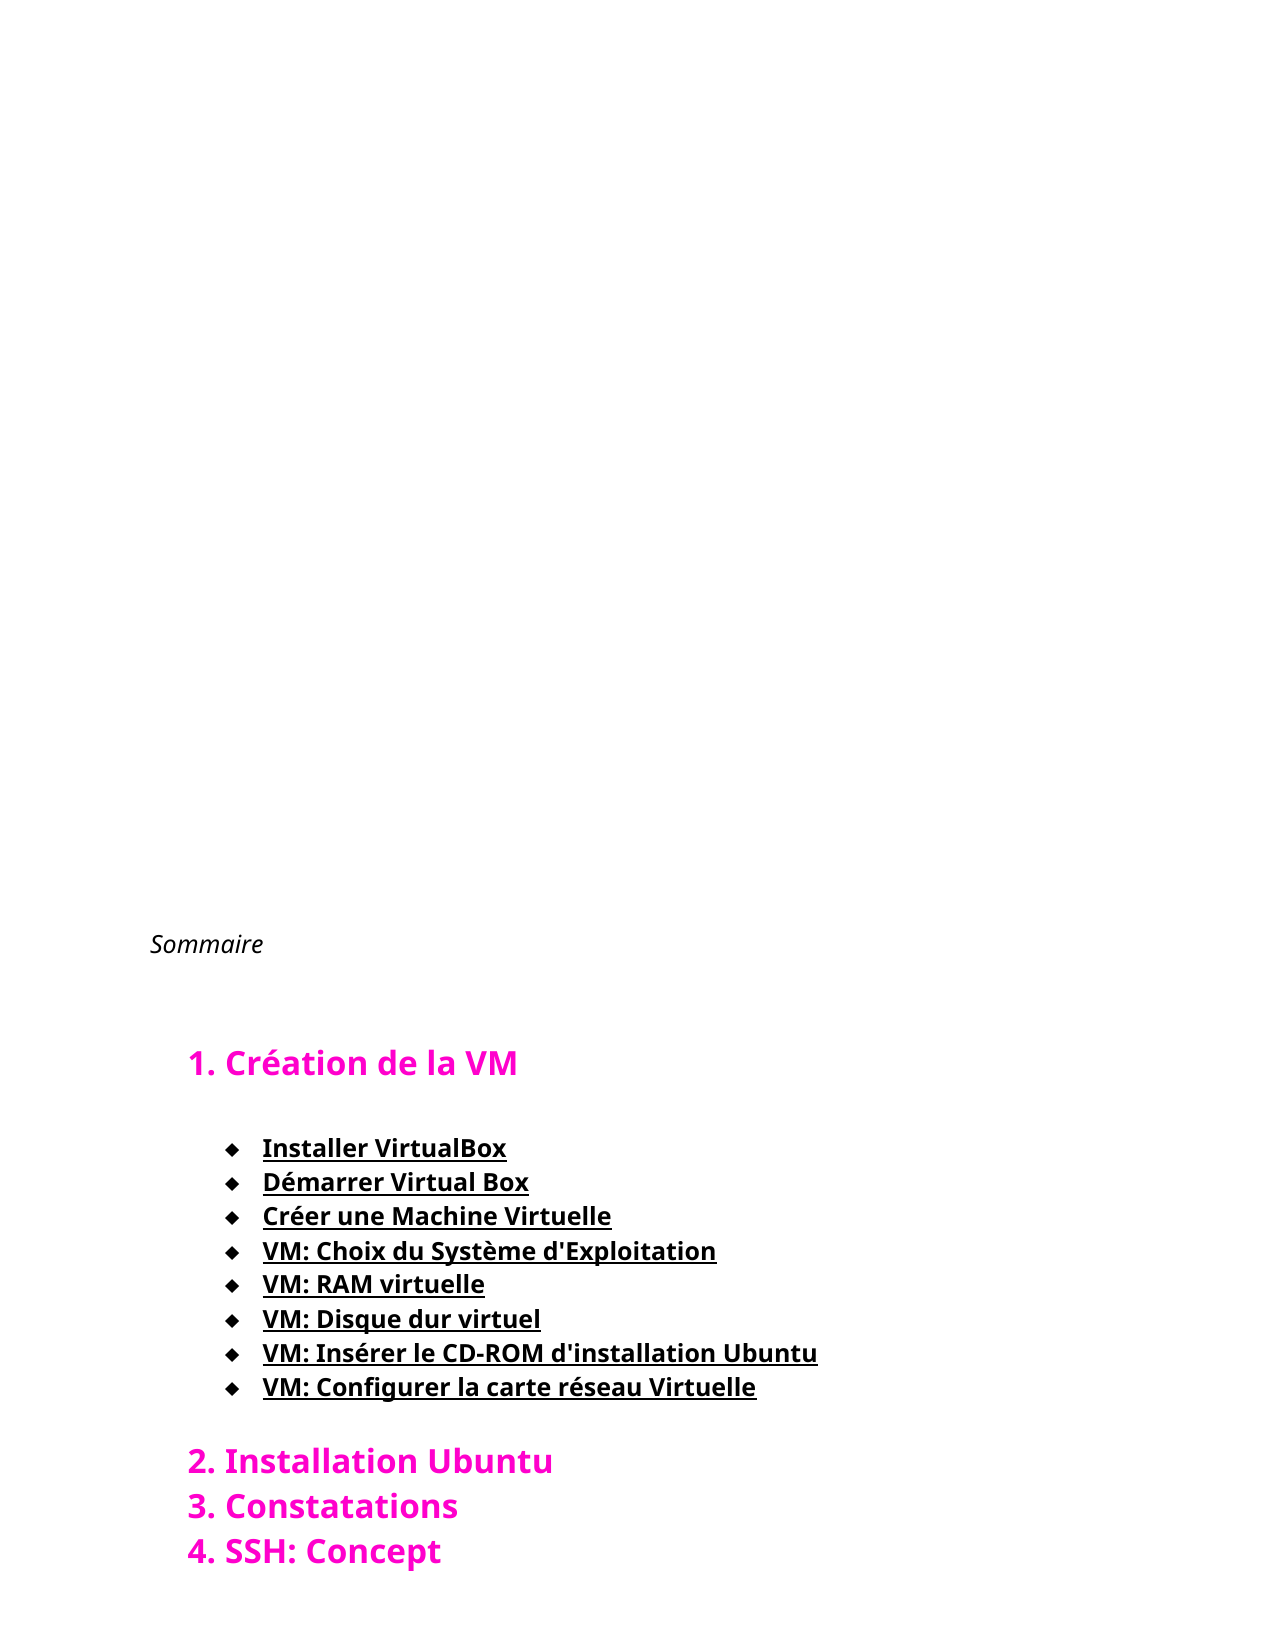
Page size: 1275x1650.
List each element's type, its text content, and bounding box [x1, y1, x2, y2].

text Sommaire [150, 927, 1125, 961]
list VM: Disque dur virtuel [225, 1301, 1125, 1335]
list SSH: Concept [187, 1528, 1125, 1574]
list Installer VirtualBox [225, 1131, 1125, 1165]
list Créer une Machine Virtuelle [225, 1199, 1125, 1233]
list VM: Choix du Système d'Exploitation [225, 1233, 1125, 1267]
list Installation Ubuntu [187, 1437, 1125, 1483]
list Démarrer Virtual Box [225, 1165, 1125, 1199]
list VM: RAM virtuelle [225, 1267, 1125, 1301]
list Constatations [187, 1483, 1125, 1528]
list VM: Insérer le CD-ROM d'installation Ubuntu [225, 1335, 1125, 1369]
list VM: Configurer la carte réseau Virtuelle [225, 1369, 1125, 1403]
list Création de la VM [187, 1040, 1125, 1086]
